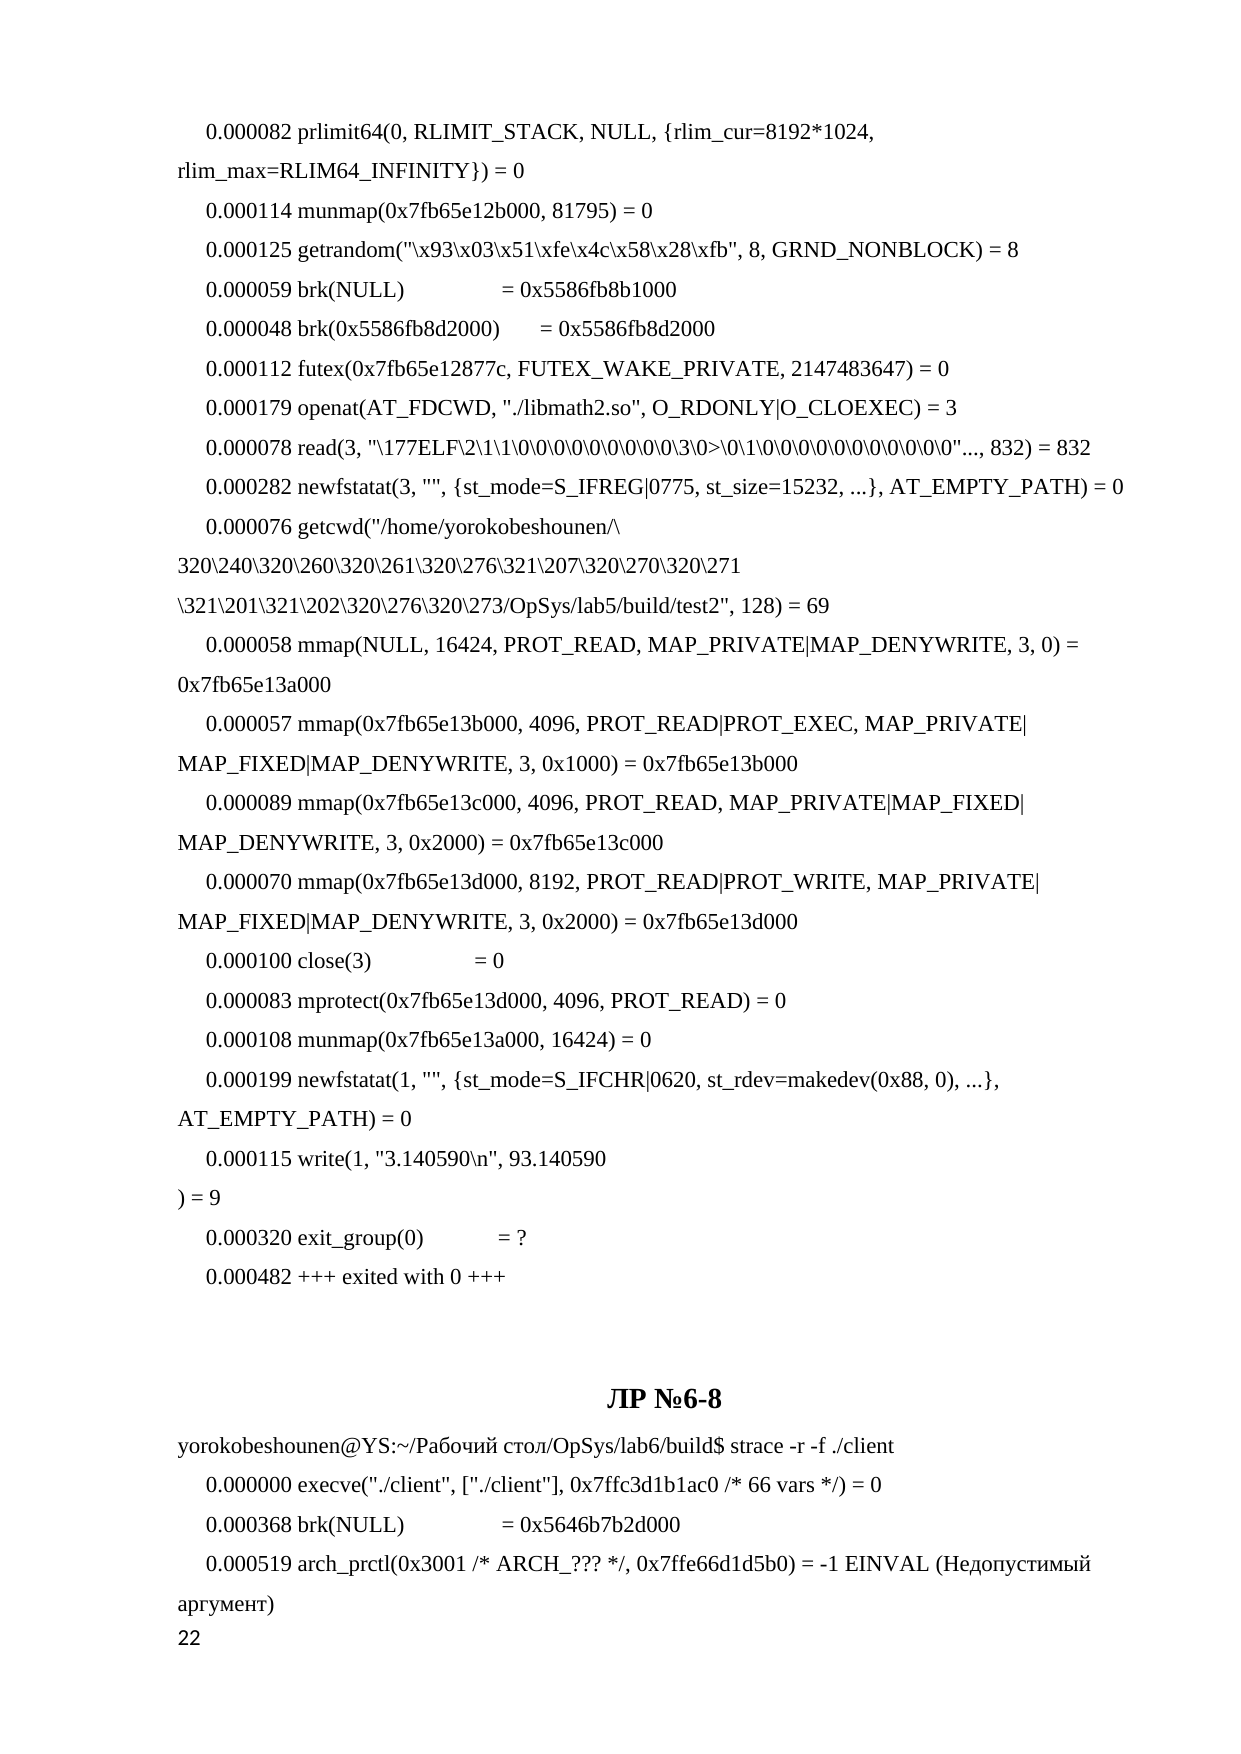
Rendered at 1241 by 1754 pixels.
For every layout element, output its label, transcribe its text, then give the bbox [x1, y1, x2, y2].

text 0.000368 brk(NULL) = 0x5646b7b2d000 [177, 1511, 1152, 1537]
text 0.000519 arch_prctl(0x3001 /* ARCH_??? */, 0x7ffe66d1d5b0) = -1 EINVAL (Недопустимый аргумент) [177, 1550, 1152, 1616]
text 0.000000 execve("./client", ["./client"], 0x7ffc3d1b1ac0 /* 66 vars */) = 0 [177, 1471, 1152, 1498]
text yorokobeshounen@YS:~/Рабочий стол/OpSys/lab6/build$ strace -r -f ./client [177, 1432, 1152, 1458]
text 0.000115 write(1, "3.140590\n", 93.140590 [177, 1144, 1152, 1171]
text 0.000078 read(3, "\177ELF\2\1\1\0\0\0\0\0\0\0\0\0\3\0>\0\1\0\0\0\0\0\0\0\0\0\0\0"..., 832) = 832 [177, 434, 1152, 460]
text 0.000282 newfstatat(3, "", {st_mode=S_IFREG|0775, st_size=15232, ...}, AT_EMPTY_PATH) = 0 [177, 473, 1152, 500]
text 0.000179 openat(AT_FDCWD, "./libmath2.so", O_RDONLY|O_CLOEXEC) = 3 [177, 394, 1152, 421]
text 0.000076 getcwd("/home/yorokobeshounen/\320\240\320\260\320\261\320\276\321\207\320\270\320\271 \321\201\321\202\320\276\320\273/OpSys/lab5/build/test2", 128) = 69 [177, 513, 1152, 618]
text 0.000070 mmap(0x7fb65e13d000, 8192, PROT_READ|PROT_WRITE, MAP_PRIVATE|MAP_FIXED|MAP_DENYWRITE, 3, 0x2000) = 0x7fb65e13d000 [177, 868, 1152, 934]
text 0.000125 getrandom("\x93\x03\x51\xfe\x4c\x58\x28\xfb", 8, GRND_NONBLOCK) = 8 [177, 237, 1152, 263]
text 0.000114 munmap(0x7fb65e12b000, 81795) = 0 [177, 197, 1152, 223]
text 0.000112 futex(0x7fb65e12877c, FUTEX_WAKE_PRIVATE, 2147483647) = 0 [177, 355, 1152, 381]
text 0.000108 munmap(0x7fb65e13a000, 16424) = 0 [177, 1026, 1152, 1052]
text 0.000082 prlimit64(0, RLIMIT_STACK, NULL, {rlim_cur=8192*1024, rlim_max=RLIM64_INFINITY}) = 0 [177, 118, 1152, 184]
text ЛР №6-8 [177, 1381, 1152, 1415]
text 0.000100 close(3) = 0 [177, 947, 1152, 973]
text 0.000057 mmap(0x7fb65e13b000, 4096, PROT_READ|PROT_EXEC, MAP_PRIVATE|MAP_FIXED|MAP_DENYWRITE, 3, 0x1000) = 0x7fb65e13b000 [177, 710, 1152, 776]
text 0.000083 mprotect(0x7fb65e13d000, 4096, PROT_READ) = 0 [177, 987, 1152, 1013]
text 0.000199 newfstatat(1, "", {st_mode=S_IFCHR|0620, st_rdev=makedev(0x88, 0), ...}, AT_EMPTY_PATH) = 0 [177, 1066, 1152, 1131]
text 0.000058 mmap(NULL, 16424, PROT_READ, MAP_PRIVATE|MAP_DENYWRITE, 3, 0) = 0x7fb65e13a000 [177, 631, 1152, 697]
text ) = 9 [177, 1184, 1152, 1210]
text 0.000048 brk(0x5586fb8d2000) = 0x5586fb8d2000 [177, 316, 1152, 342]
text 0.000059 brk(NULL) = 0x5586fb8b1000 [177, 276, 1152, 302]
text 0.000089 mmap(0x7fb65e13c000, 4096, PROT_READ, MAP_PRIVATE|MAP_FIXED|MAP_DENYWRITE, 3, 0x2000) = 0x7fb65e13c000 [177, 789, 1152, 855]
text 0.000320 exit_group(0) = ? [177, 1223, 1152, 1250]
text 0.000482 +++ exited with 0 +++ [177, 1263, 1152, 1289]
